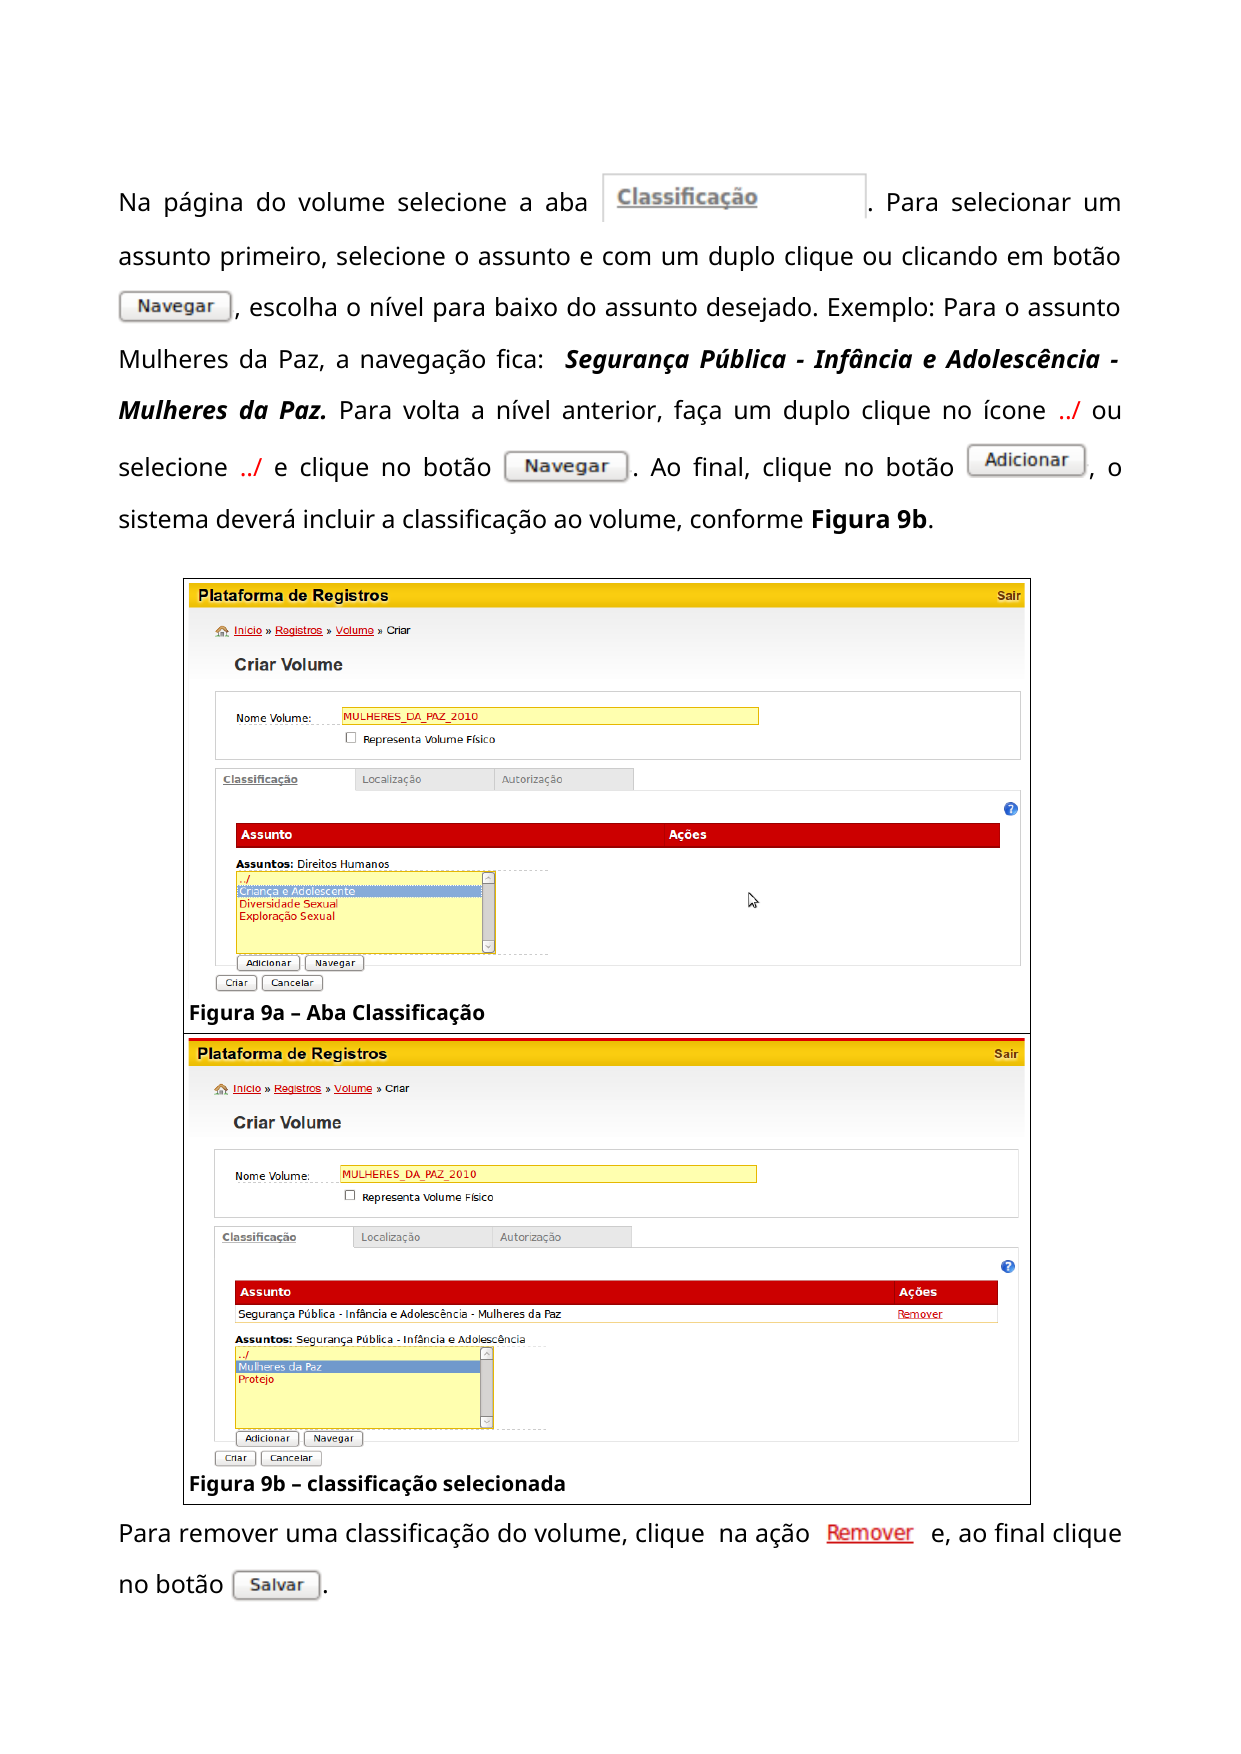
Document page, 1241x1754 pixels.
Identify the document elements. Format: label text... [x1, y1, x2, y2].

table_header Figura 9a – Aba Classificação [184, 999, 1030, 1033]
picture [118, 290, 235, 325]
picture [503, 450, 632, 485]
picture [230, 1568, 322, 1603]
picture [601, 172, 867, 222]
table_header [184, 579, 1030, 583]
picture [817, 1518, 924, 1549]
list Para remover uma classificação do volume, clique na ação e, ao final clique no botão . [118, 1516, 1122, 1602]
picture [966, 443, 1089, 478]
picture [188, 1038, 1025, 1470]
table_header [184, 584, 188, 998]
table_header [1025, 584, 1030, 998]
picture [188, 583, 1025, 999]
table_cell Figura 9b – classificação selecionada [184, 1034, 1030, 1503]
list Na página do volume selecione a aba . Para selecionar um assunto primeiro, selecione o assunto e com um duplo clique ou clicando em botão , escolha o nível para baixo do assunto desejado. Exemplo: Para o assunto Mulheres da Paz, a navegação fica: Segurança Pública - Infância e Adolescência - Mulheres da Paz. Para volta a nível anterior, faça um duplo clique no ícone ../ ou selecione ../ e clique no botão . Ao final, clique no botão , o sistema deverá incluir a classificação ao volume, conforme Figura 9b. [118, 172, 1122, 536]
